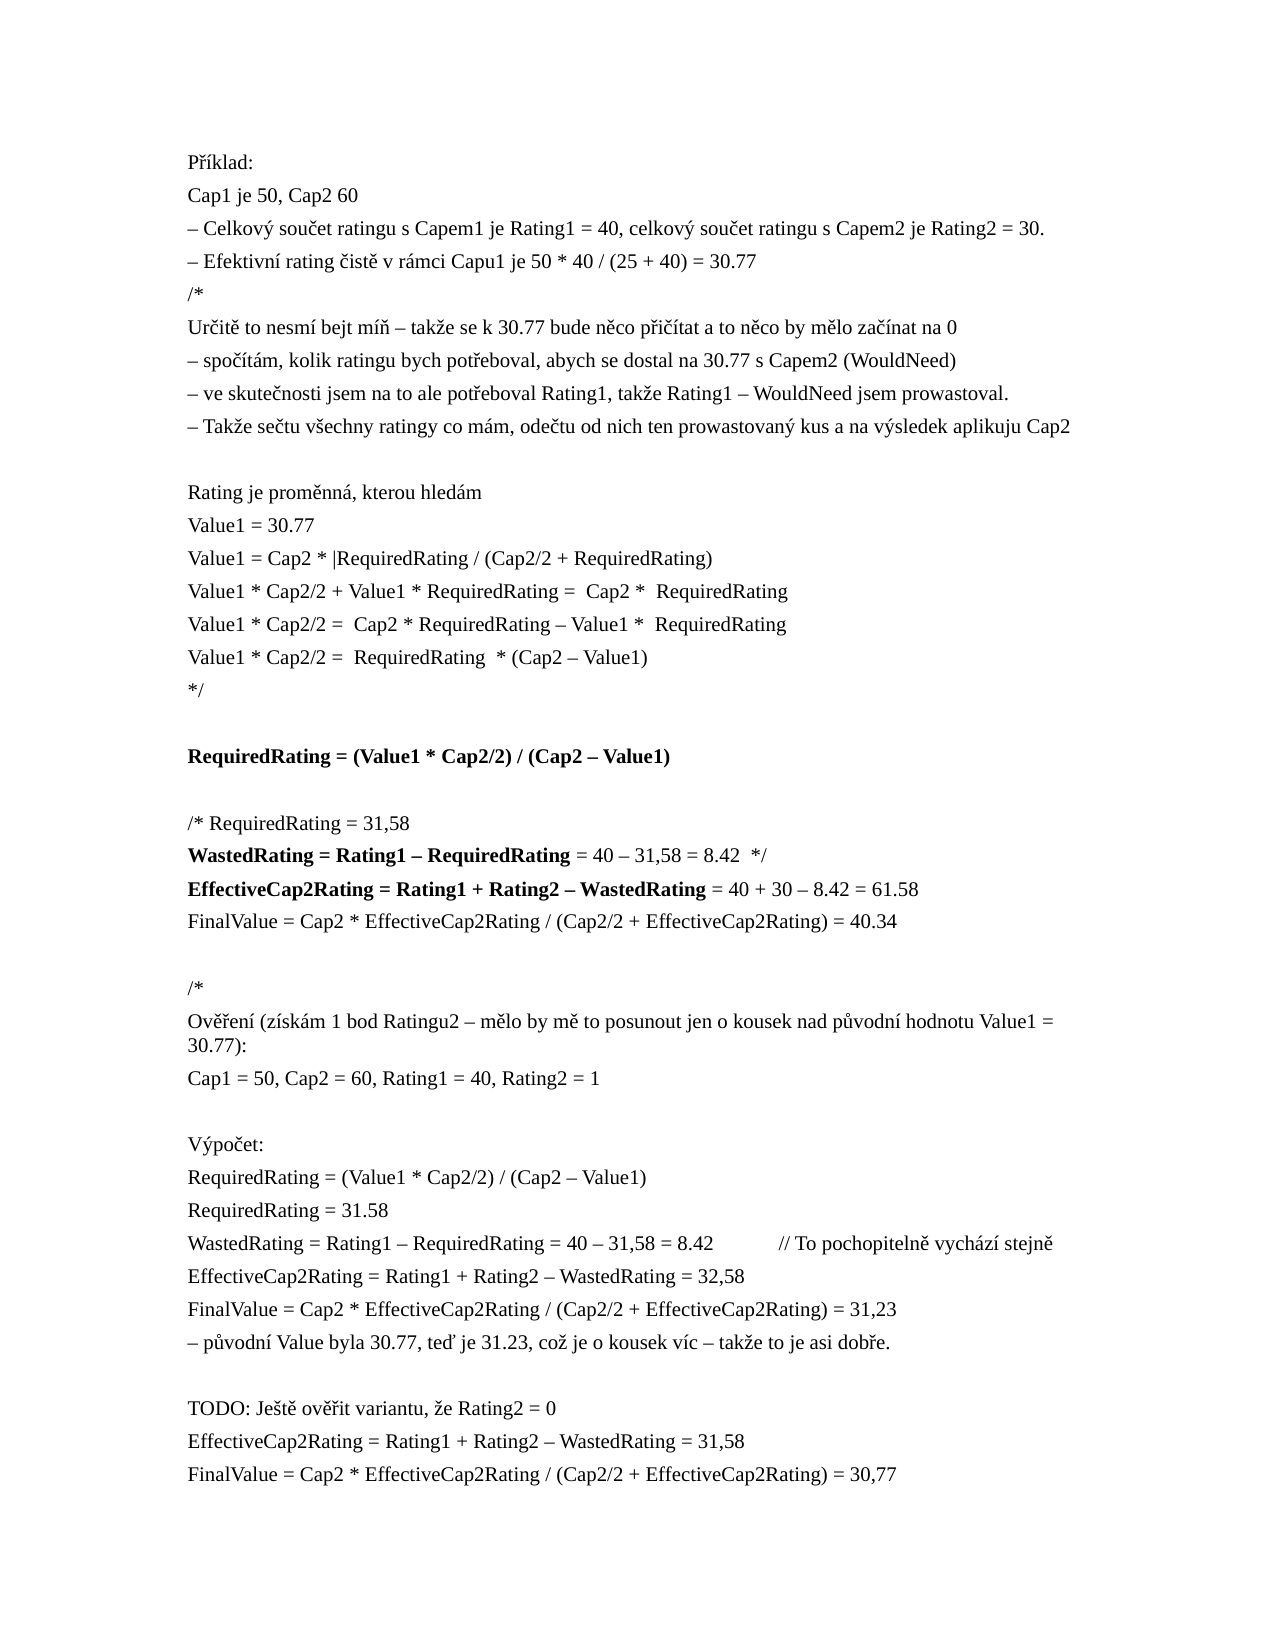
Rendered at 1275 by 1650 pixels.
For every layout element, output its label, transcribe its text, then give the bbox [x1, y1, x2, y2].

text WastedRating = Rating1 – RequiredRating = 40 – 31,58 = 8.42 // To pochopitelně vychází stejně [187, 1231, 1087, 1255]
text – původní Value byla 30.77, teď je 31.23, což je o kousek víc – takže to je asi dobře. [187, 1330, 1087, 1354]
text – Celkový součet ratingu s Capem1 je Rating1 = 40, celkový součet ratingu s Capem2 je Rating2 = 30. [187, 216, 1087, 240]
text – spočítám, kolik ratingu bych potřeboval, abych se dostal na 30.77 s Capem2 (WouldNeed) [187, 348, 1087, 372]
text Výpočet: [187, 1132, 1087, 1156]
text EffectiveCap2Rating = Rating1 + Rating2 – WastedRating = 31,58 [187, 1429, 1087, 1453]
text Cap1 je 50, Cap2 60 [187, 183, 1087, 207]
text Příklad: [187, 150, 1087, 174]
text FinalValue = Cap2 * EffectiveCap2Rating / (Cap2/2 + EffectiveCap2Rating) = 31,23 [187, 1297, 1087, 1321]
text Value1 * Cap2/2 + Value1 * RequiredRating = Cap2 * RequiredRating [187, 579, 1087, 603]
text WastedRating = Rating1 – RequiredRating = 40 – 31,58 = 8.42 */ [187, 843, 1087, 867]
text FinalValue = Cap2 * EffectiveCap2Rating / (Cap2/2 + EffectiveCap2Rating) = 40.34 [187, 909, 1087, 933]
text RequiredRating = 31.58 [187, 1198, 1087, 1222]
text RequiredRating = (Value1 * Cap2/2) / (Cap2 – Value1) [187, 1165, 1087, 1189]
text Value1 = Cap2 * |RequiredRating / (Cap2/2 + RequiredRating) [187, 546, 1087, 570]
text – Efektivní rating čistě v rámci Capu1 je 50 * 40 / (25 + 40) = 30.77 [187, 249, 1087, 273]
text Cap1 = 50, Cap2 = 60, Rating1 = 40, Rating2 = 1 [187, 1066, 1087, 1090]
text Value1 * Cap2/2 = RequiredRating * (Cap2 – Value1) [187, 645, 1087, 669]
text EffectiveCap2Rating = Rating1 + Rating2 – WastedRating = 40 + 30 – 8.42 = 61.58 [187, 876, 1087, 901]
text FinalValue = Cap2 * EffectiveCap2Rating / (Cap2/2 + EffectiveCap2Rating) = 30,77 [187, 1462, 1087, 1486]
text Value1 = 30.77 [187, 513, 1087, 537]
text Určitě to nesmí bejt míň – takže se k 30.77 bude něco přičítat a to něco by mělo začínat na 0 [187, 315, 1087, 339]
text /* [187, 282, 1087, 306]
text RequiredRating = (Value1 * Cap2/2) / (Cap2 – Value1) [187, 744, 1087, 768]
text Value1 * Cap2/2 = Cap2 * RequiredRating – Value1 * RequiredRating [187, 612, 1087, 636]
text Rating je proměnná, kterou hledám [187, 480, 1087, 504]
text /* [187, 976, 1087, 999]
text EffectiveCap2Rating = Rating1 + Rating2 – WastedRating = 32,58 [187, 1264, 1087, 1288]
text – Takže sečtu všechny ratingy co mám, odečtu od nich ten prowastovaný kus a na výsledek aplikuju Cap2 [187, 414, 1087, 438]
text Ověření (získám 1 bod Ratingu2 – mělo by mě to posunout jen o kousek nad původní hodnotu Value1 = 30.77): [187, 1008, 1087, 1057]
text */ [187, 678, 1087, 702]
text /* RequiredRating = 31,58 [187, 810, 1087, 834]
text TODO: Ještě ověřit variantu, že Rating2 = 0 [187, 1396, 1087, 1420]
text – ve skutečnosti jsem na to ale potřeboval Rating1, takže Rating1 – WouldNeed jsem prowastoval. [187, 381, 1087, 405]
